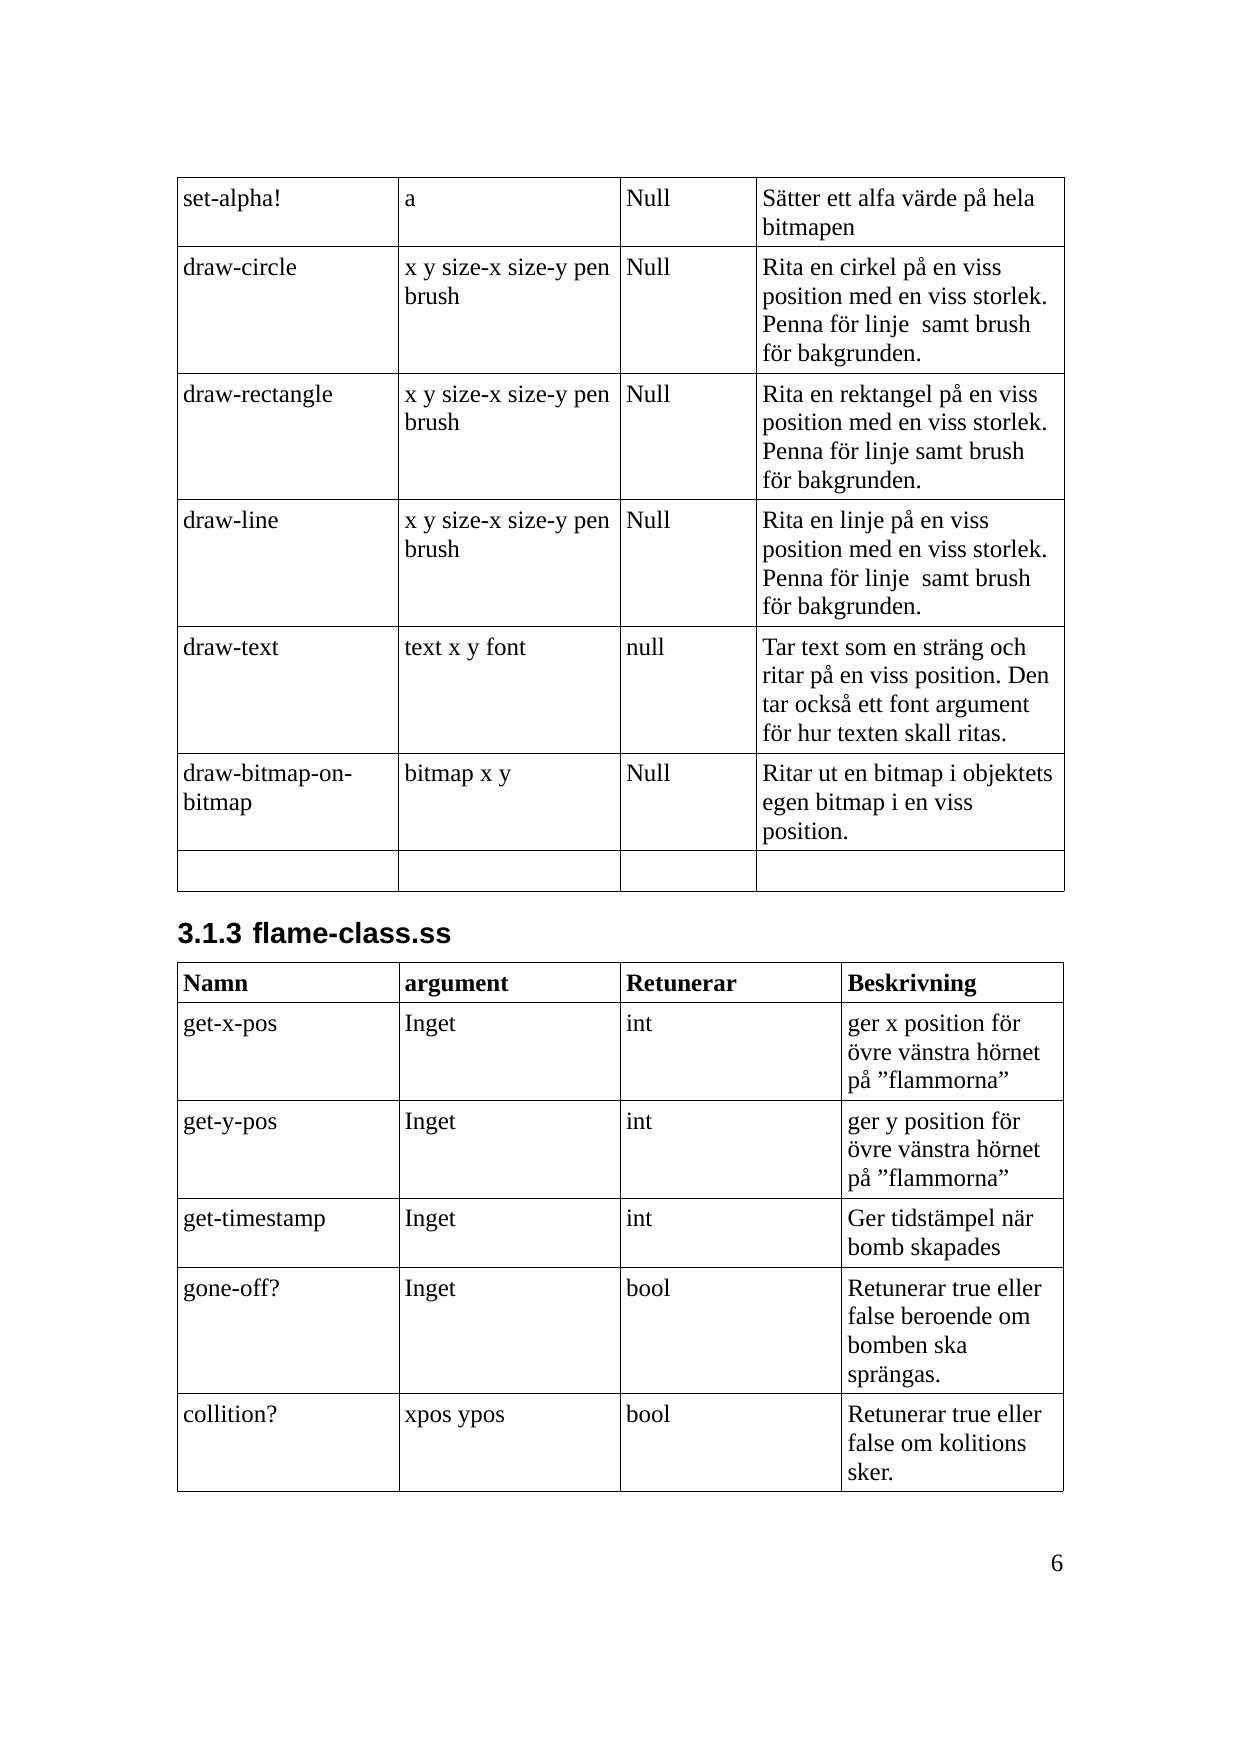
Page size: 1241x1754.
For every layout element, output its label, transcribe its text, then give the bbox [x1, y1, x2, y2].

table_cell Tar text som en sträng och ritar på en viss position. Den tar också ett font argument för hur texten skall ritas. [757, 627, 1064, 752]
table_cell Rita en linje på en viss position med en viss storlek. Penna för linje samt brush för bakgrunden. [757, 500, 1064, 626]
table_cell gone-off? [178, 1268, 399, 1393]
table_cell int [621, 1199, 841, 1267]
table_cell ger x position för övre vänstra hörnet på ”flammorna” [842, 1003, 1063, 1100]
table_cell Null [621, 374, 756, 499]
table_cell Inget [400, 1101, 620, 1198]
table_cell int [621, 1003, 841, 1100]
table_cell get-x-pos [178, 1003, 399, 1100]
table_cell Null [621, 247, 756, 373]
table_header Beskrivning [842, 963, 1063, 1002]
table_header argument [400, 963, 620, 1002]
table_cell [757, 851, 1064, 891]
table_cell [621, 851, 756, 891]
table_cell set-alpha! [178, 178, 398, 246]
table_cell collition? [178, 1394, 399, 1491]
subtitle flame-class.ss [177, 916, 1063, 949]
table_header Namn [178, 963, 399, 1002]
table_cell Null [621, 500, 756, 626]
table_cell Retunerar true eller false beroende om bomben ska sprängas. [842, 1268, 1063, 1393]
table_cell Rita en cirkel på en viss position med en viss storlek. Penna för linje samt brush för bakgrunden. [757, 247, 1064, 373]
table_cell Sätter ett alfa värde på hela bitmapen [757, 178, 1064, 246]
table_cell get-y-pos [178, 1101, 399, 1198]
table_cell x y size-x size-y pen brush [399, 374, 620, 499]
table_cell bitmap x y [399, 754, 620, 850]
table_cell Inget [400, 1199, 620, 1267]
table_cell int [621, 1101, 841, 1198]
table_cell a [399, 178, 620, 246]
table_cell [178, 851, 398, 891]
table_cell bool [621, 1268, 841, 1393]
table_cell Null [621, 178, 756, 246]
table_cell draw-circle [178, 247, 398, 373]
table_cell Ritar ut en bitmap i objektets egen bitmap i en viss position. [757, 754, 1064, 850]
table_cell [399, 851, 620, 891]
table_cell Inget [400, 1268, 620, 1393]
table_cell get-timestamp [178, 1199, 399, 1267]
table_cell draw-line [178, 500, 398, 626]
table_cell bool [621, 1394, 841, 1491]
table_cell null [621, 627, 756, 752]
table_cell Null [621, 754, 756, 850]
table_cell ger y position för övre vänstra hörnet på ”flammorna” [842, 1101, 1063, 1198]
table_cell draw-text [178, 627, 398, 752]
table_cell Rita en rektangel på en viss position med en viss storlek. Penna för linje samt brush för bakgrunden. [757, 374, 1064, 499]
table_cell draw-rectangle [178, 374, 398, 499]
table_header Retunerar [621, 963, 841, 1002]
table_cell x y size-x size-y pen brush [399, 247, 620, 373]
table_cell x y size-x size-y pen brush [399, 500, 620, 626]
table_cell Retunerar true eller false om kolitions sker. [842, 1394, 1063, 1491]
table_cell xpos ypos [400, 1394, 620, 1491]
table_cell Inget [400, 1003, 620, 1100]
table_cell text x y font [399, 627, 620, 752]
table_cell draw-bitmap-on-bitmap [178, 754, 398, 850]
table_cell Ger tidstämpel när bomb skapades [842, 1199, 1063, 1267]
